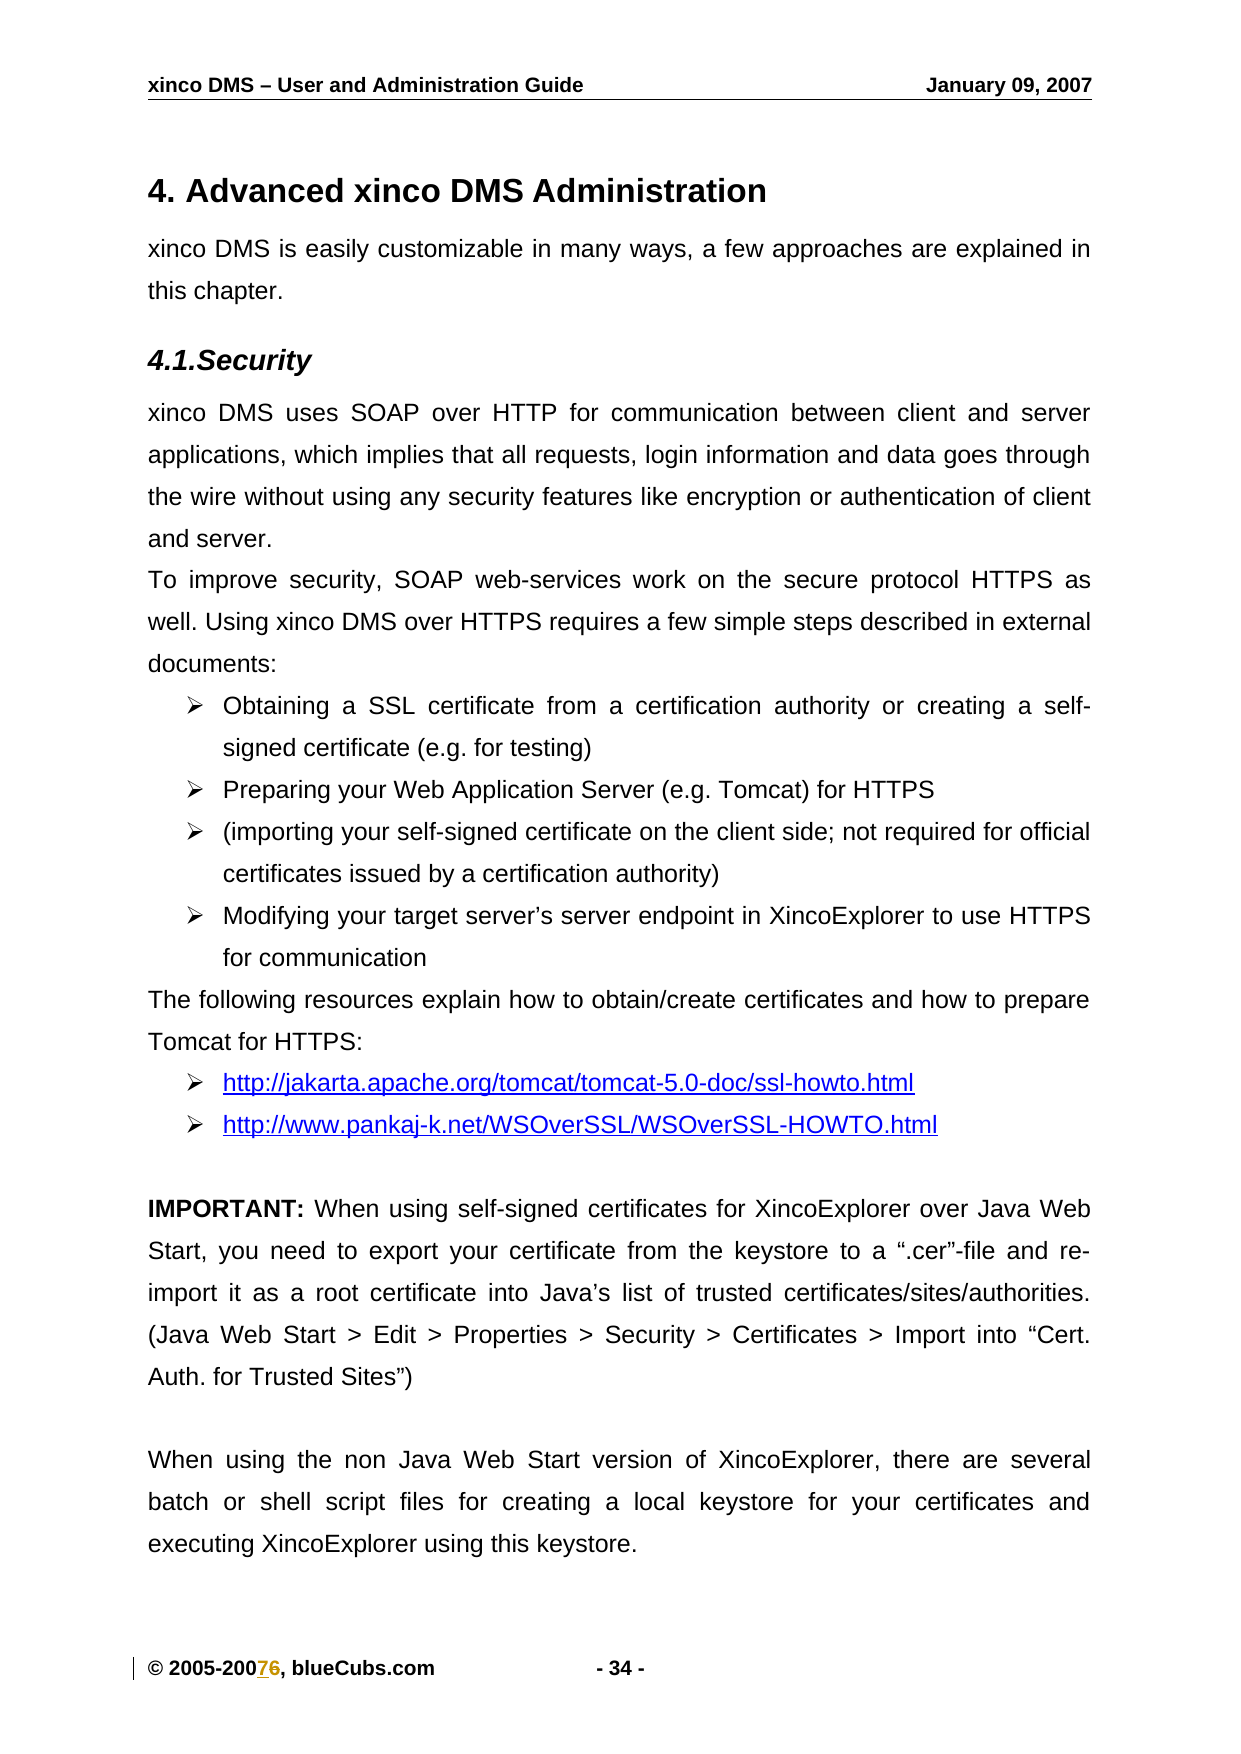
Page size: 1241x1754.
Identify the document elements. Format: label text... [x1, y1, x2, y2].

list Modifying your target server’s server endpoint in XincoExplorer to use HTTPS for communication [185, 902, 1092, 971]
text xinco DMS is easily customizable in many ways, a few approaches are explained in this chapter. [148, 235, 1092, 305]
text The following resources explain how to obtain/create certificates and how to prepare Tomcat for HTTPS: [148, 985, 1092, 1055]
subtitle Advanced xinco DMS Administration [148, 173, 1092, 210]
list http://www.pankaj-k.net/WSOverSSL/WSOverSSL-HOWTO.html [185, 1111, 1092, 1139]
text xinco DMS uses SOAP over HTTP for communication between client and server applications, which implies that all requests, login information and data goes through the wire without using any security features like encryption or authentication of client and server. [148, 399, 1092, 552]
list Obtaining a SSL certificate from a certification authority or creating a self-signed certificate (e.g. for testing) [185, 692, 1092, 762]
subtitle Security [148, 344, 1092, 376]
list (importing your self-signed certificate on the client side; not required for official certificates issued by a certification authority) [185, 818, 1092, 888]
text When using the non Java Web Start version of XincoExplorer, there are several batch or shell script files for creating a local keystore for your certificates and executing XincoExplorer using this keystore. [148, 1446, 1092, 1558]
text To improve security, SOAP web-services work on the secure protocol HTTPS as well. Using xinco DMS over HTTPS requires a few simple steps described in external documents: [148, 566, 1092, 678]
list Preparing your Web Application Server (e.g. Tomcat) for HTTPS [185, 776, 1092, 804]
text IMPORTANT: When using self-signed certificates for XincoExplorer over Java Web Start, you need to export your certificate from the keystore to a “.cer”-file and re-import it as a root certificate into Java’s list of trusted certificates/sites/authorities. (Java Web Start > Edit > Properties > Security > Certificates > Import into “Cert. Auth. for Trusted Sites”) [148, 1195, 1092, 1390]
list http://jakarta.apache.org/tomcat/tomcat-5.0-doc/ssl-howto.html [185, 1069, 1092, 1097]
